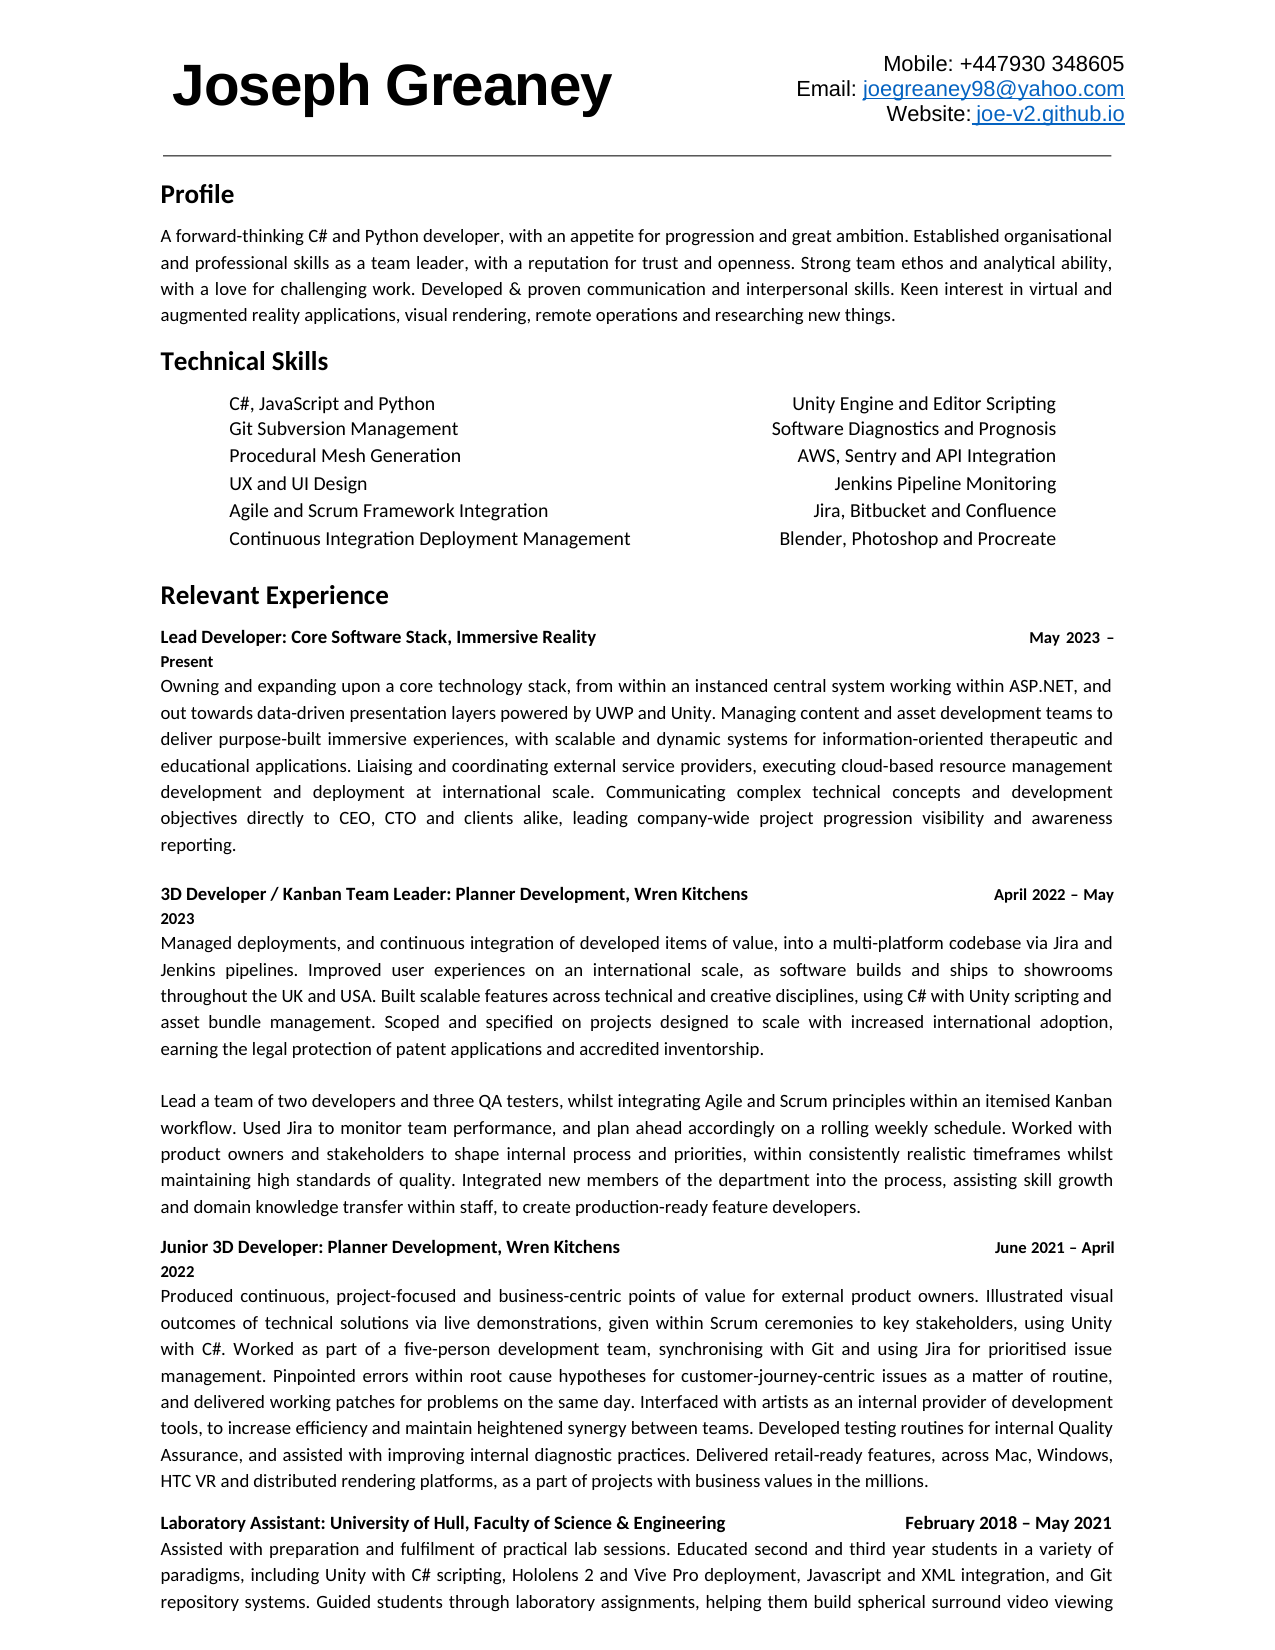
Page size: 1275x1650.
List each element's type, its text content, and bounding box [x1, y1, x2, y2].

subtitle Owning and expanding upon a core technology stack, from within an instanced central system working within ASP.NET, and out towards data-driven presentation layers powered by UWP and Unity. Managing content and asset development teams to deliver purpose-built immersive experiences, with scalable and dynamic systems for information-oriented therapeutic and educational applications. Liaising and coordinating external service providers, executing cloud-based resource management development and deployment at international scale. Communicating complex technical concepts and development objectives directly to CEO, CTO and clients alike, leading company-wide project progression visibility and awareness reporting. [160, 675, 1114, 856]
subtitle 3D Developer / Kanban Team Leader: Planner Development, Wren Kitchens April 2022 – May 2023 [160, 882, 1114, 928]
subtitle A forward-thinking C# and Python developer, with an appetite for progression and great ambition. Established organisational and professional skills as a team leader, with a reputation for trust and openness. Strong team ethos and analytical ability, with a love for challenging work. Developed & proven communication and interpersonal skills. Keen interest in virtual and augmented reality applications, visual rendering, remote operations and researching new things. [160, 224, 1114, 326]
table_cell AWS, Sentry and API Integration [692, 440, 1056, 467]
table_cell Jenkins Pipeline Monitoring [692, 468, 1056, 495]
table_cell Software Diagnostics and Prognosis [692, 416, 1056, 440]
table_cell UX and UI Design [229, 468, 692, 495]
table_cell Continuous Integration Deployment Management [229, 523, 692, 550]
text Profile [160, 177, 1125, 210]
subtitle Managed deployments, and continuous integration of developed items of value, into a multi-platform codebase via Jira and Jenkins pipelines. Improved user experiences on an international scale, as software builds and ships to showrooms throughout the UK and USA. Built scalable features across technical and creative disciplines, using C# with Unity scripting and asset bundle management. Scoped and specified on projects designed to scale with increased international adoption, earning the legal protection of patent applications and accredited inventorship. [160, 931, 1114, 1060]
text Technical Skills [160, 344, 1125, 377]
subtitle Lead Developer: Core Software Stack, Immersive Reality May 2023 – Present [160, 625, 1114, 672]
table_cell Agile and Scrum Framework Integration [229, 495, 692, 522]
table_cell Blender, Photoshop and Procreate [692, 523, 1056, 550]
subtitle Lead a team of two developers and three QA testers, whilst integrating Agile and Scrum principles within an itemised Kanban workflow. Used Jira to monitor team performance, and plan ahead accordingly on a rolling weekly schedule. Worked with product owners and stakeholders to shape internal process and priorities, within consistently realistic timeframes whilst maintaining high standards of quality. Integrated new members of the department into the process, assisting skill growth and domain knowledge transfer within staff, to create production-ready feature developers. [160, 1089, 1114, 1218]
table_cell Procedural Mesh Generation [229, 440, 692, 467]
text Relevant Experience [160, 578, 1125, 611]
subtitle Laboratory Assistant: University of Hull, Faculty of Science & Engineering February 2018 – May 2021 [160, 1511, 1114, 1534]
table_cell Jira, Bitbucket and Confluence [692, 495, 1056, 522]
table_cell Git Subversion Management [229, 416, 692, 440]
subtitle Assisted with preparation and fulfilment of practical lab sessions. Educated second and third year students in a variety of paradigms, including Unity with C# scripting, Hololens 2 and Vive Pro deployment, Javascript and XML integration, and Git repository systems. Guided students through laboratory assignments, helping them build spherical surround video viewing [160, 1537, 1114, 1613]
table_header Unity Engine and Editor Scripting [692, 392, 1056, 416]
subtitle Produced continuous, project-focused and business-centric points of value for external product owners. Illustrated visual outcomes of technical solutions via live demonstrations, given within Scrum ceremonies to key stakeholders, using Unity with C#. Worked as part of a five-person development team, synchronising with Git and using Jira for prioritised issue management. Pinpointed errors within root cause hypotheses for customer-journey-centric issues as a matter of routine, and delivered working patches for problems on the same day. Interfaced with artists as an internal provider of development tools, to increase efficiency and maintain heightened synergy between teams. Developed testing routines for internal Quality Assurance, and assisted with improving internal diagnostic practices. Delivered retail-ready features, across Mac, Windows, HTC VR and distributed rendering platforms, as a part of projects with business values in the millions. [160, 1285, 1114, 1492]
table_header C#, JavaScript and Python [229, 392, 692, 416]
subtitle Junior 3D Developer: Planner Development, Wren Kitchens June 2021 – April 2022 [160, 1235, 1114, 1282]
